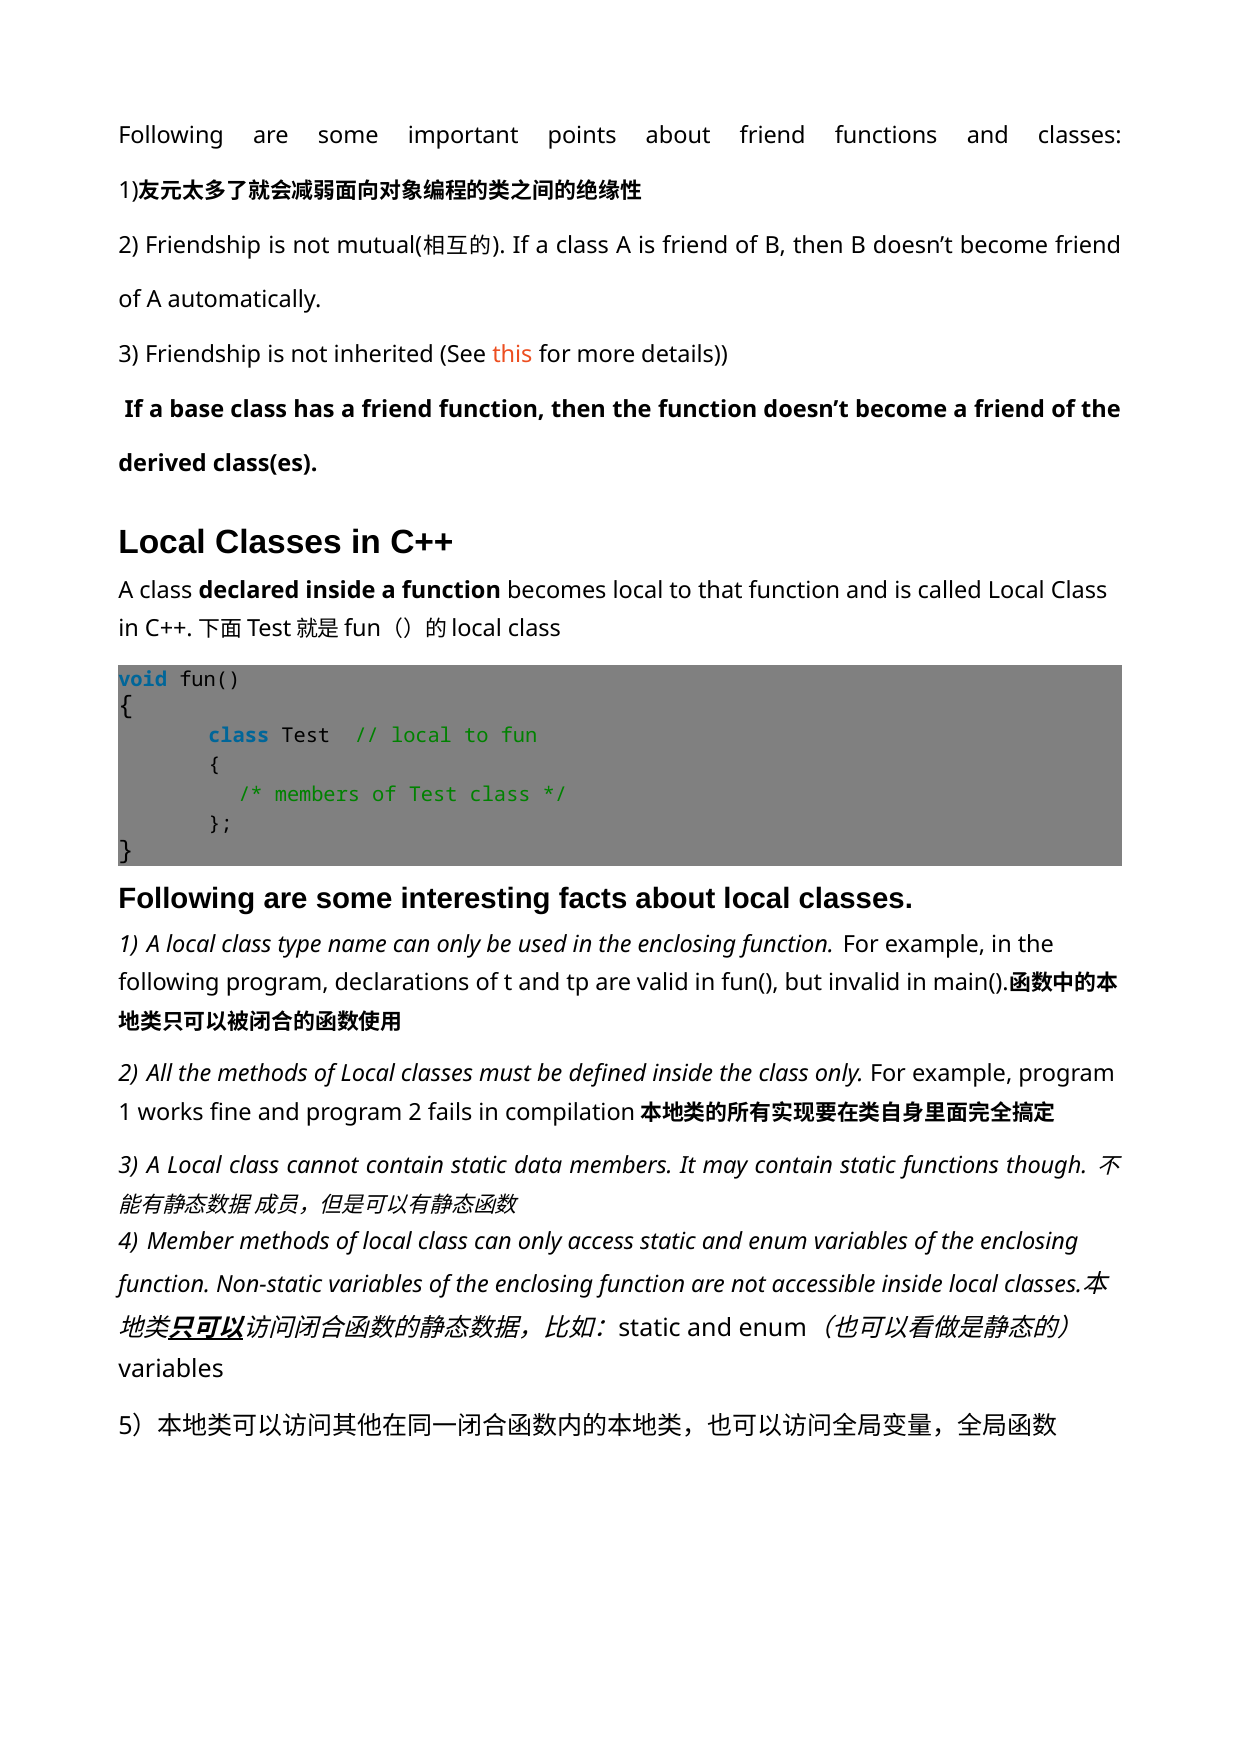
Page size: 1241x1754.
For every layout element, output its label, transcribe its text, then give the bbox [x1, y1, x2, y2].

text 3) A Local class cannot contain static data members. It may contain static functions though. 不能有静态数据 成员，但是可以有静态函数 [118, 1148, 1122, 1218]
text 2) Friendship is not mutual(相互的). If a class A is friend of B, then B doesn’t become friend of A automatically. [118, 228, 1122, 315]
text 1) A local class type name can only be used in the enclosing function. For example, in the following program, declarations of t and tp are valid in fun(), but invalid in main().函数中的本地类只可以被闭合的函数使用 [118, 927, 1122, 1036]
text { [118, 750, 1122, 779]
text }; [118, 809, 1122, 838]
text Following are some important points about friend functions and classes: 1)友元太多了就会减弱面向对象编程的类之间的绝缘性 [118, 118, 1122, 205]
text /* members of Test class */ [118, 779, 1122, 809]
subtitle Following are some interesting facts about local classes. [118, 881, 1122, 914]
text A class declared inside a function becomes local to that function and is called Local Class in C++. 下面Test就是fun（）的local class [118, 573, 1122, 644]
text If a base class has a friend function, then the function doesn’t become a friend of the derived class(es). [118, 392, 1122, 478]
text 5）本地类可以访问其他在同一闭合函数内的本地类，也可以访问全局变量，全局函数 [118, 1406, 1122, 1442]
subtitle Local Classes in C++ [118, 522, 1122, 561]
text } [118, 838, 1122, 866]
text 3) Friendship is not inherited (See this for more details)) [118, 337, 1122, 369]
text class Test // local to fun [118, 721, 1122, 750]
text 4) Member methods of local class can only access static and enum variables of the enclosing function. Non-static variables of the enclosing function are not accessible inside local classes.本地类只可以访问闭合函数的静态数据，比如：static and enum（也可以看做是静态的） variables [118, 1224, 1122, 1384]
text { [118, 692, 1122, 721]
text void fun() [118, 665, 1122, 692]
text 2) All the methods of Local classes must be defined inside the class only. For example, program 1 works fine and program 2 fails in compilation本地类的所有实现要在类自身里面完全搞定 [118, 1056, 1122, 1127]
